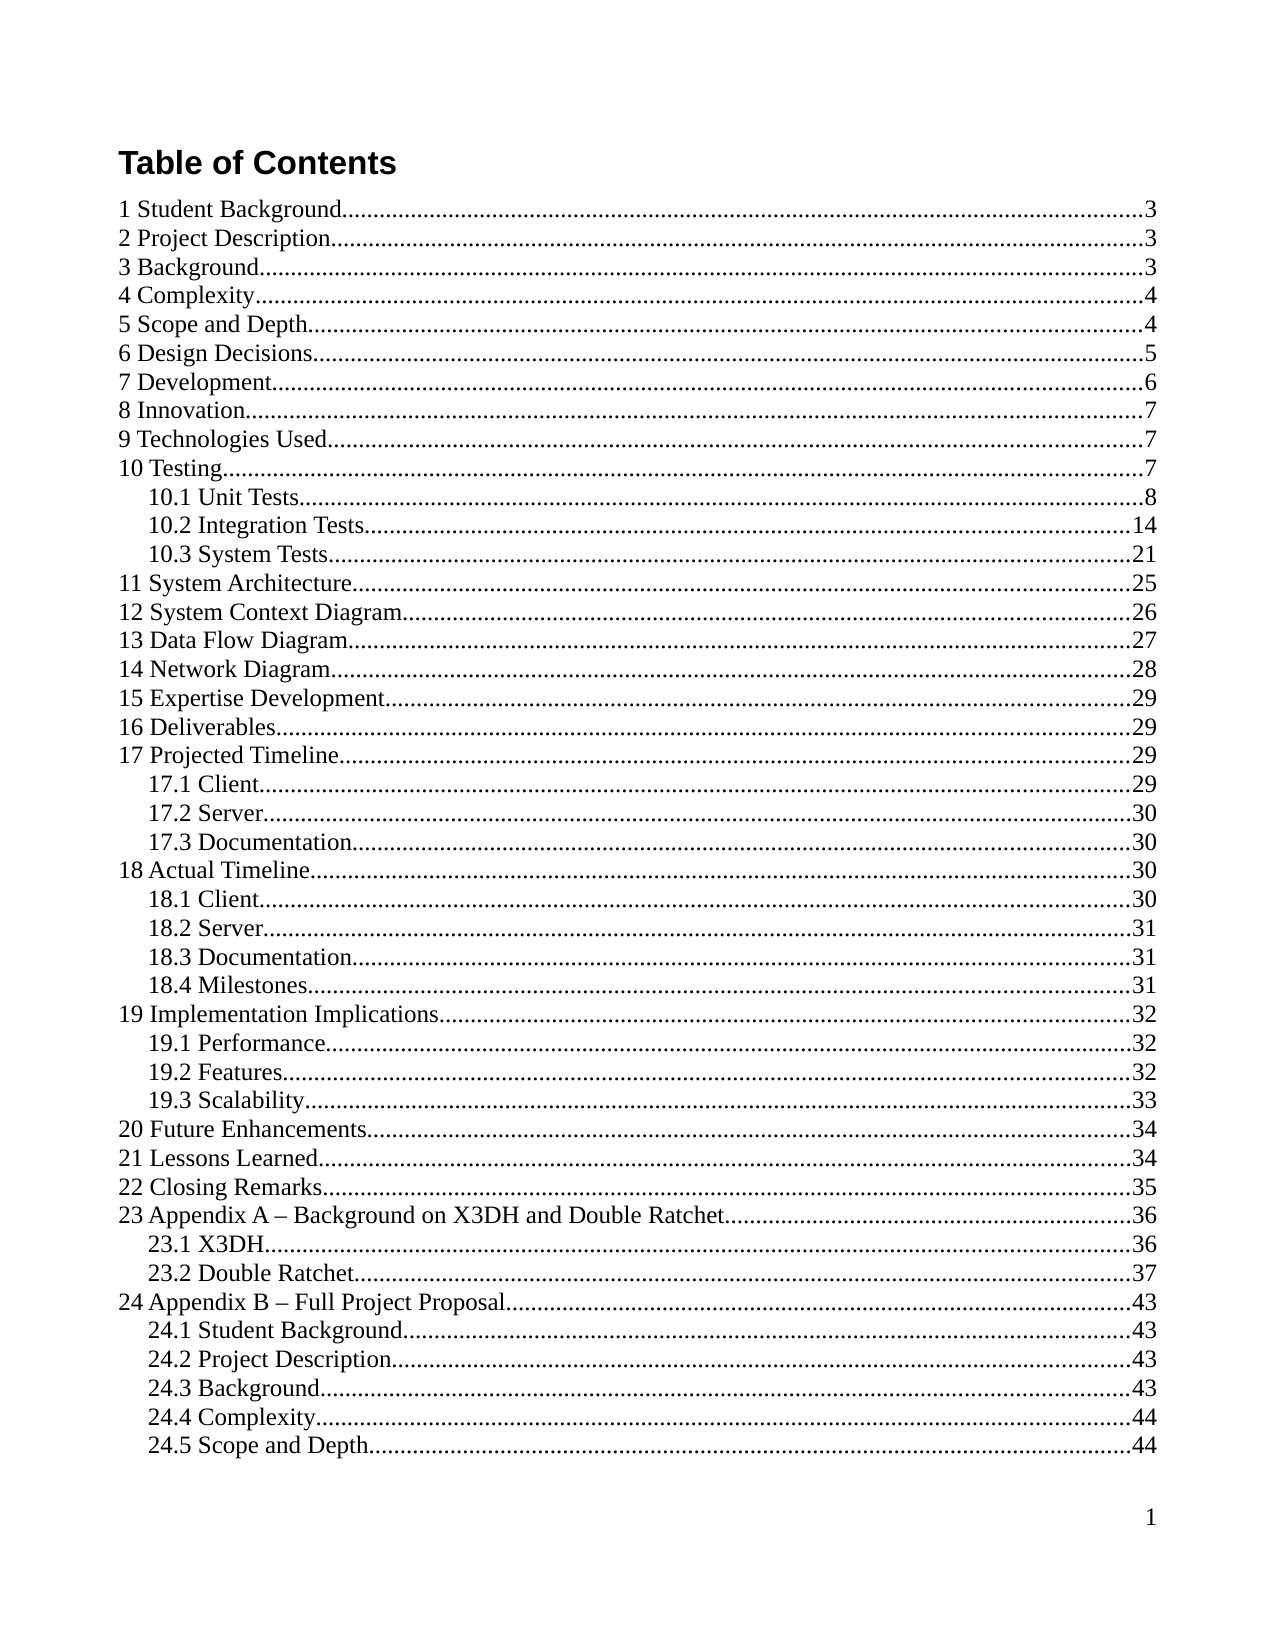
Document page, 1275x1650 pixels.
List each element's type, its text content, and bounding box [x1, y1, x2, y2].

text 23.1 X3DH 36 [148, 1229, 1157, 1258]
text 13 Data Flow Diagram 27 [118, 625, 1157, 654]
text 18.3 Documentation 31 [148, 942, 1157, 970]
text 10.3 System Tests 21 [148, 539, 1157, 568]
text 22 Closing Remarks 35 [118, 1172, 1157, 1200]
text 24.1 Student Background 43 [148, 1315, 1157, 1344]
text 19.3 Scalability 33 [148, 1085, 1157, 1114]
text 24 Appendix B – Full Project Proposal 43 [118, 1287, 1157, 1315]
text 17.2 Server 30 [148, 798, 1157, 827]
text 3 Background 3 [118, 252, 1157, 280]
text 24.5 Scope and Depth 44 [148, 1430, 1157, 1459]
text 10.2 Integration Tests 14 [148, 510, 1157, 539]
text 12 System Context Diagram 26 [118, 597, 1157, 625]
text 19.1 Performance 32 [148, 1028, 1157, 1057]
text 15 Expertise Development 29 [118, 683, 1157, 712]
text 7 Development 6 [118, 367, 1157, 395]
text 21 Lessons Learned 34 [118, 1143, 1157, 1172]
text 23.2 Double Ratchet 37 [148, 1258, 1157, 1287]
text 20 Future Enhancements 34 [118, 1114, 1157, 1143]
text 6 Design Decisions 5 [118, 338, 1157, 367]
text 17.1 Client 29 [148, 769, 1157, 798]
text 24.3 Background 43 [148, 1373, 1157, 1402]
text 2 Project Description 3 [118, 223, 1157, 252]
text 11 System Architecture 25 [118, 568, 1157, 597]
text 10.1 Unit Tests 8 [148, 482, 1157, 510]
text 14 Network Diagram 28 [118, 654, 1157, 683]
text 18.4 Milestones 31 [148, 970, 1157, 999]
text 4 Complexity 4 [118, 280, 1157, 309]
text 18.2 Server 31 [148, 913, 1157, 942]
text 9 Technologies Used 7 [118, 424, 1157, 453]
text 16 Deliverables 29 [118, 712, 1157, 740]
text 1 Student Background 3 [118, 194, 1157, 223]
text 10 Testing 7 [118, 453, 1157, 482]
text 24.4 Complexity 44 [148, 1402, 1157, 1430]
text 5 Scope and Depth 4 [118, 309, 1157, 338]
text 24.2 Project Description 43 [148, 1344, 1157, 1373]
text 18 Actual Timeline 30 [118, 855, 1157, 884]
text 8 Innovation 7 [118, 395, 1157, 424]
text 23 Appendix A – Background on X3DH and Double Ratchet 36 [118, 1200, 1157, 1229]
text 17.3 Documentation 30 [148, 827, 1157, 855]
text 18.1 Client 30 [148, 884, 1157, 913]
subtitle Table of Contents [118, 143, 1157, 182]
text 19 Implementation Implications 32 [118, 999, 1157, 1028]
text 17 Projected Timeline 29 [118, 740, 1157, 769]
text 19.2 Features 32 [148, 1057, 1157, 1085]
